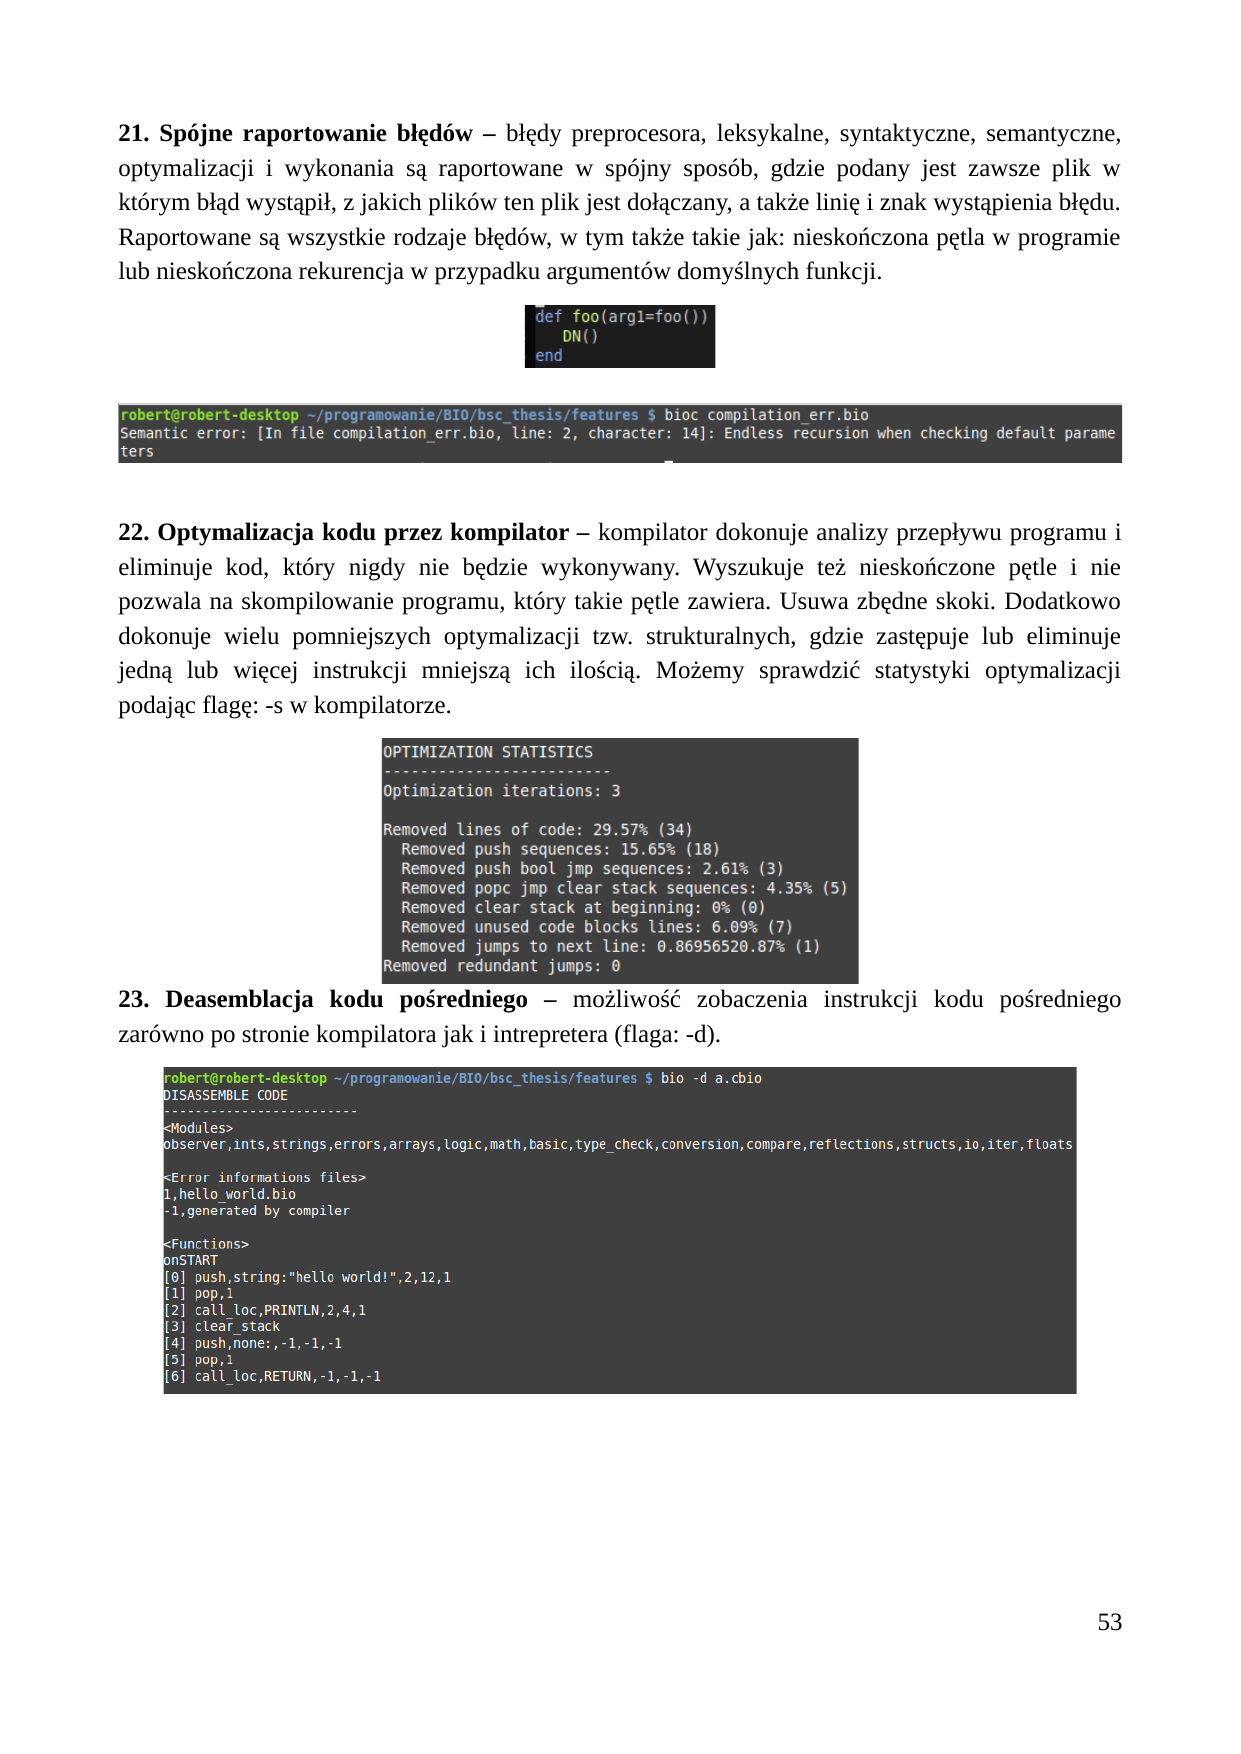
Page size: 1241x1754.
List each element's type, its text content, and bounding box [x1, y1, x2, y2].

picture [381, 738, 859, 984]
text 21. Spójne raportowanie błędów – błędy preprocesora, leksykalne, syntaktyczne, semantyczne, optymalizacji i wykonania są raportowane w spójny sposób, gdzie podany jest zawsze plik w którym błąd wystąpił, z jakich plików ten plik jest dołączany, a także linię i znak wystąpienia błędu. Raportowane są wszystkie rodzaje błędów, w tym także takie jak: nieskończona pętla w programie lub nieskończona rekurencja w przypadku argumentów domyślnych funkcji. [118, 118, 1122, 285]
text 23. Deasemblacja kodu pośredniego – możliwość zobaczenia instrukcji kodu pośredniego zarówno po stronie kompilatora jak i intrepretera (flaga: -d). [118, 984, 1122, 1047]
text 22. Optymalizacja kodu przez kompilator – kompilator dokonuje analizy przepływu programu i eliminuje kod, który nigdy nie będzie wykonywany. Wyszukuje też nieskończone pętle i nie pozwala na skompilowanie programu, który takie pętle zawiera. Usuwa zbędne skoki. Dodatkowo dokonuje wielu pomniejszych optymalizacji tzw. strukturalnych, gdzie zastępuje lub eliminuje jedną lub więcej instrukcji mniejszą ich ilością. Możemy sprawdzić statystyki optymalizacji podając flagę: -s w kompilatorze. [118, 517, 1122, 719]
picture [524, 305, 716, 368]
picture [118, 403, 1123, 463]
picture [163, 1067, 1077, 1394]
